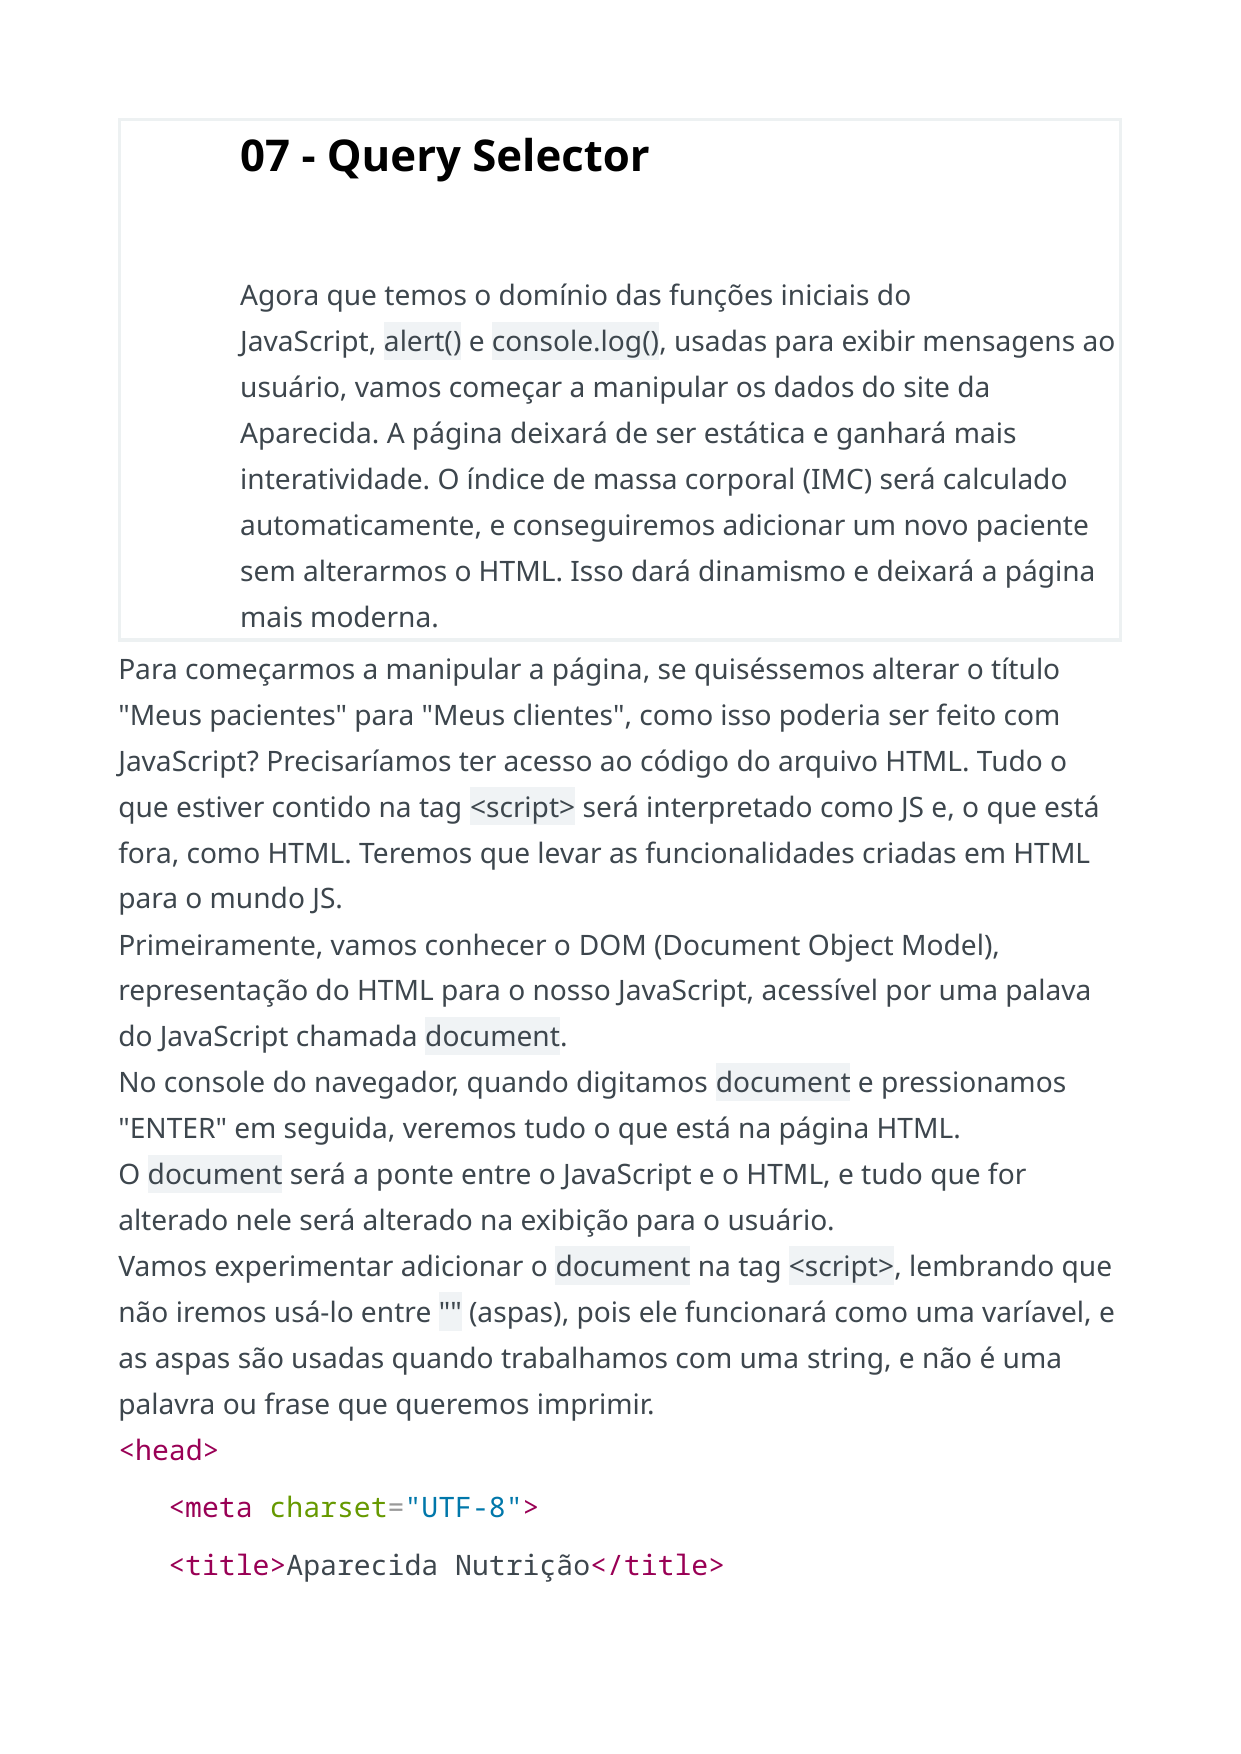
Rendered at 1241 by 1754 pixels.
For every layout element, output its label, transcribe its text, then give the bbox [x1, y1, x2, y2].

subtitle 07 - Query Selector [121, 121, 1119, 184]
text No console do navegador, quando digitamos document e pressionamos "ENTER" em seguida, veremos tudo o que está na página HTML. O document será a ponte entre o JavaScript e o HTML, e tudo que for alterado nele será alterado na exibição para o usuário. [118, 1063, 1122, 1239]
text Vamos experimentar adicionar o document na tag <script>, lembrando que não iremos usá-lo entre "" (aspas), pois ele funcionará como uma varíavel, e as aspas são usadas quando trabalhamos com uma string, e não é uma palavra ou frase que queremos imprimir. [118, 1246, 1122, 1422]
text Para começarmos a manipular a página, se quiséssemos alterar o título "Meus pacientes" para "Meus clientes", como isso poderia ser feito com JavaScript? Precisaríamos ter acesso ao código do arquivo HTML. Tudo o que estiver contido na tag <script> será interpretado como JS e, o que está fora, como HTML. Teremos que levar as funcionalidades criadas em HTML para o mundo JS. [118, 649, 1122, 917]
text <head> [118, 1430, 1122, 1468]
text <meta charset="UTF-8"> [118, 1488, 1122, 1526]
text Primeiramente, vamos conhecer o DOM (Document Object Model), representação do HTML para o nosso JavaScript, acessível por uma palava do JavaScript chamada document. [118, 925, 1122, 1055]
text Agora que temos o domínio das funções iniciais do JavaScript, alert() e console.log(), usadas para exibir mensagens ao usuário, vamos começar a manipular os dados do site da Aparecida. A página deixará de ser estática e ganhará mais interatividade. O índice de massa corporal (IMC) será calculado automaticamente, e conseguiremos adicionar um novo paciente sem alterarmos o HTML. Isso dará dinamismo e deixará a página mais moderna. [121, 269, 1119, 638]
text <title>Aparecida Nutrição</title> [118, 1545, 1122, 1583]
